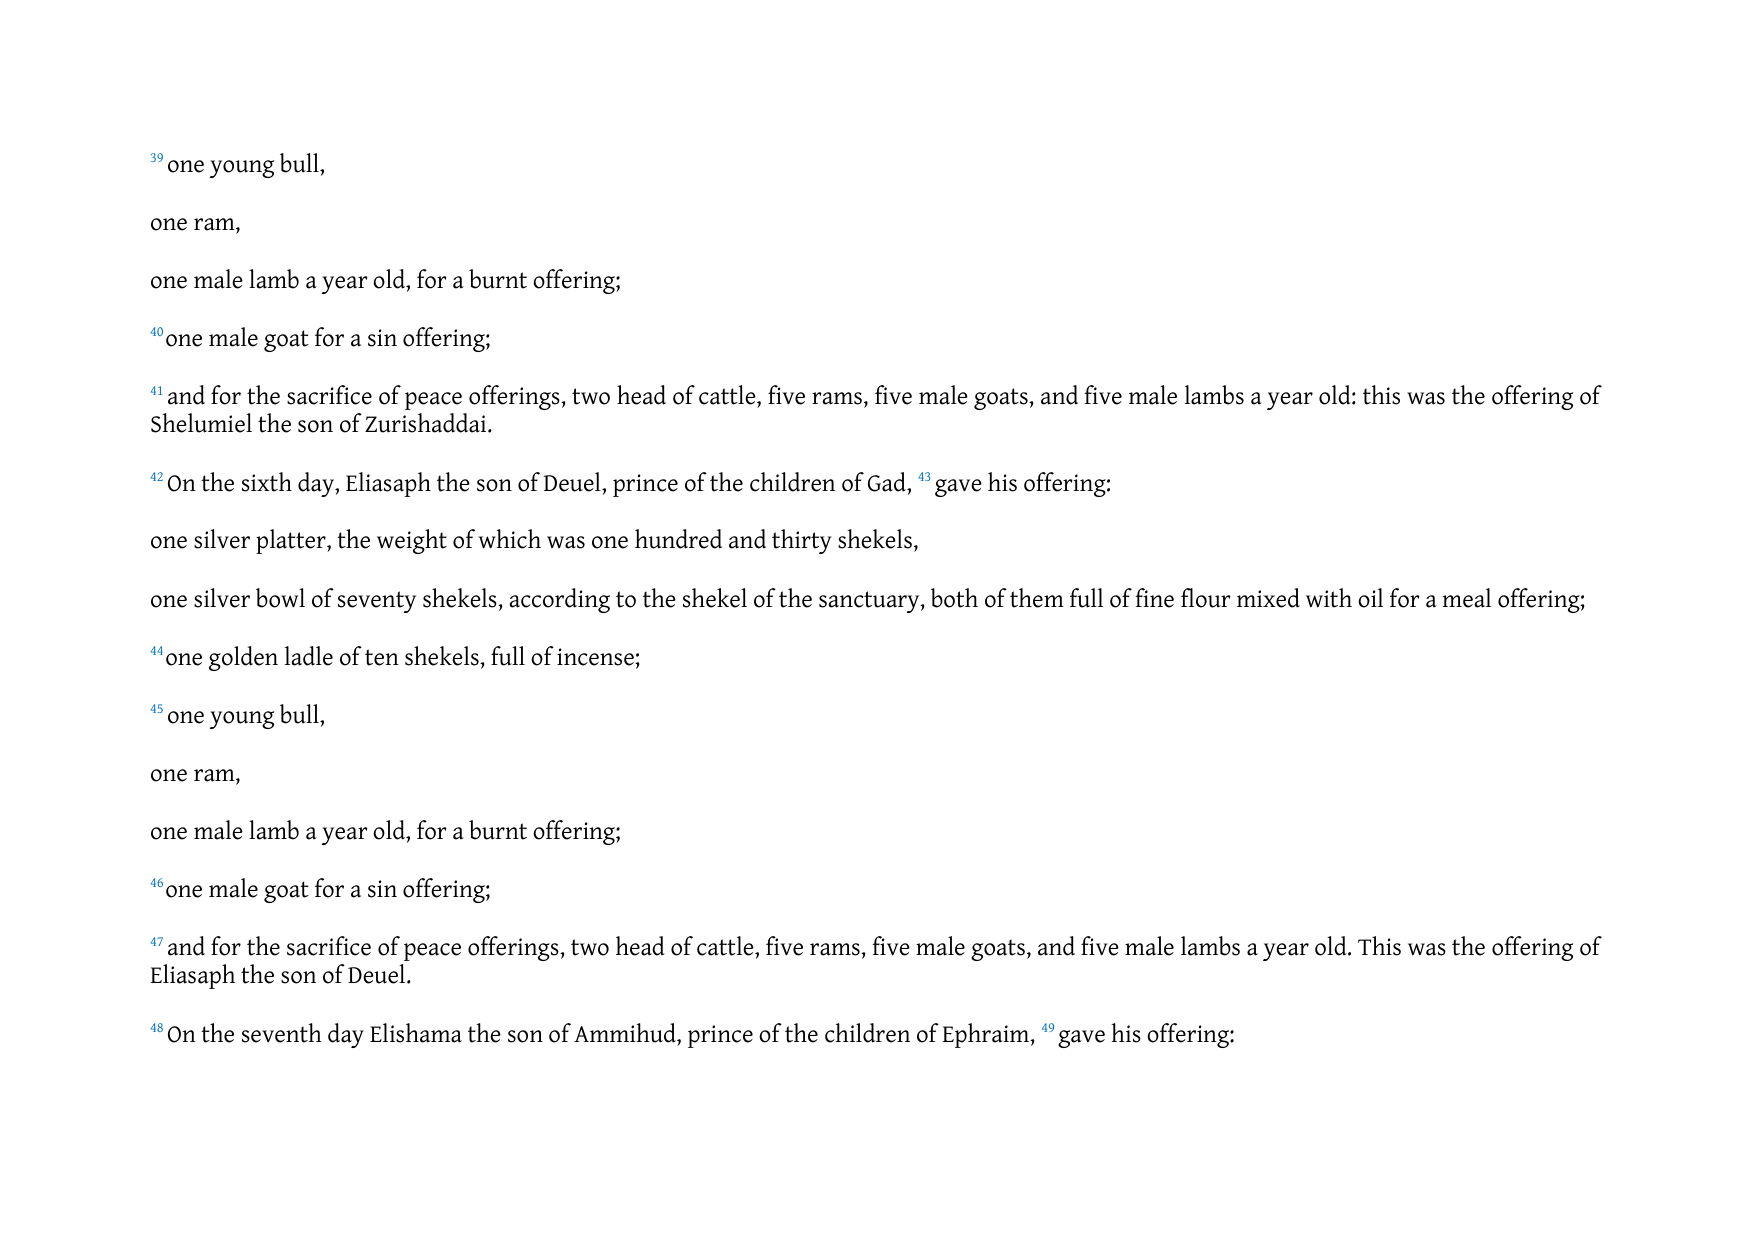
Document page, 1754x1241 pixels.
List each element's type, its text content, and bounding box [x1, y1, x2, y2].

text one male lamb a year old, for a burnt offering; [150, 817, 1604, 846]
text one ram, [150, 208, 1604, 237]
text 40 one male goat for a sin offering; [150, 324, 1604, 353]
text 47 and for the sacrifice of peace offerings, two head of cattle, five rams, five male goats, and five male lambs a year old. This was the offering of Eliasaph the son of Deuel. [150, 933, 1604, 991]
text 39 one young bull, [150, 150, 1604, 179]
text one male lamb a year old, for a burnt offering; [150, 266, 1604, 295]
text 46 one male goat for a sin offering; [150, 875, 1604, 904]
text 42 On the sixth day, Eliasaph the son of Deuel, prince of the children of Gad, 43 gave his offering: [150, 469, 1604, 498]
text one ram, [150, 759, 1604, 788]
text one silver bowl of seventy shekels, according to the shekel of the sanctuary, both of them full of fine flour mixed with oil for a meal offering; [150, 585, 1604, 614]
text 41 and for the sacrifice of peace offerings, two head of cattle, five rams, five male goats, and five male lambs a year old: this was the offering of Shelumiel the son of Zurishaddai. [150, 382, 1604, 440]
text 44 one golden ladle of ten shekels, full of incense; [150, 643, 1604, 672]
text 45 one young bull, [150, 701, 1604, 730]
text one silver platter, the weight of which was one hundred and thirty shekels, [150, 527, 1604, 556]
text 48 On the seventh day Elishama the son of Ammihud, prince of the children of Ephraim, 49 gave his offering: [150, 1020, 1604, 1049]
